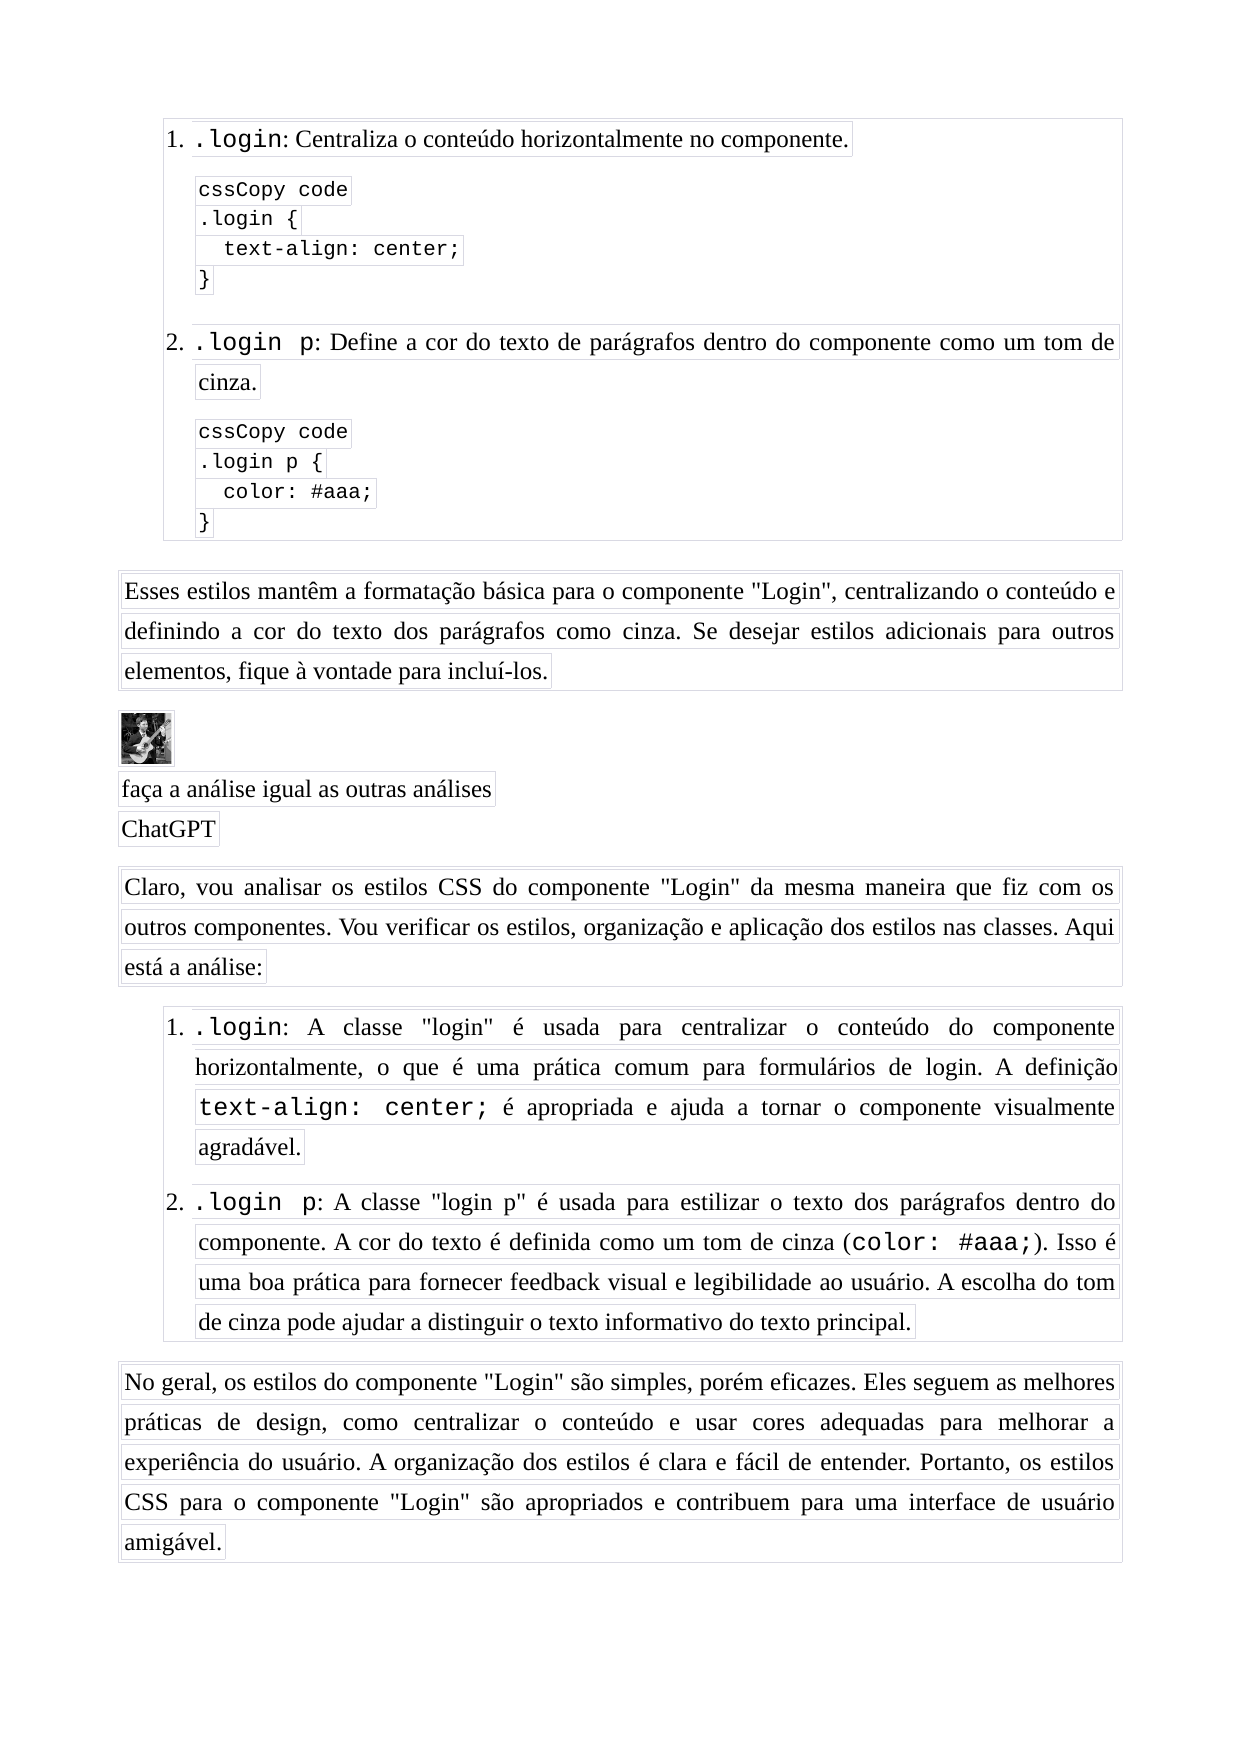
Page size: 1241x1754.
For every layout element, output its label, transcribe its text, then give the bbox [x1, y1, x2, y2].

text Esses estilos mantêm a formatação básica para o componente "Login", centralizando o conteúdo e definindo a cor do texto dos parágrafos como cinza. Se desejar estilos adicionais para outros elementos, fique à vontade para incluí-los. [119, 571, 1122, 690]
list [164, 262, 195, 294]
list color: #aaa; [327, 475, 1122, 504]
list [302, 202, 1122, 232]
list [164, 445, 195, 475]
list .login: A classe "login" é usada para centralizar o conteúdo do componente horizontalmente, o que é uma prática comum para formulários de login. A definição text-align: center; é apropriada e ajuda a tornar o componente visualmente agradável. [164, 1007, 1122, 1164]
list text-align: center; [164, 232, 195, 262]
list cssCopy code [164, 416, 1122, 445]
list .login p: A classe "login p" é usada para estilizar o texto dos parágrafos dentro do componente. A cor do texto é definida como um tom de cinza (color: #aaa;). Isso é uma boa prática para fornecer feedback visual e legibilidade ao usuário. A escolha do tom de cinza pode ajudar a distinguir o texto informativo do texto principal. [164, 1181, 1122, 1341]
list .login: Centraliza o conteúdo horizontalmente no componente. [164, 119, 1122, 156]
list .login { [196, 206, 301, 232]
list cssCopy code [164, 173, 1122, 202]
text [220, 811, 1122, 846]
list color: #aaa; [164, 475, 195, 504]
text ChatGPT [119, 812, 219, 846]
list [214, 262, 1122, 294]
picture [121, 713, 172, 764]
list text-align: center; [302, 232, 1122, 262]
text faça a análise igual as outras análises [119, 772, 495, 806]
list } [196, 266, 213, 294]
text No geral, os estilos do componente "Login" são simples, porém eficazes. Eles seguem as melhores práticas de design, como centralizar o conteúdo e usar cores adequadas para melhorar a experiência do usuário. A organização dos estilos é clara e fácil de entender. Portanto, os estilos CSS para o componente "Login" são apropriados e contribuem para uma interface de usuário amigável. [119, 1362, 1122, 1562]
text Claro, vou analisar os estilos CSS do componente "Login" da mesma maneira que fiz com os outros componentes. Vou verificar os estilos, organização e aplicação dos estilos nas classes. Aqui está a análise: [119, 867, 1122, 986]
list [327, 445, 1122, 475]
list .login p { [196, 449, 326, 475]
list } [164, 504, 1122, 540]
list text-align: center; [196, 236, 463, 262]
list .login p: Define a cor do texto de parágrafos dentro do componente como um tom de cinza. [164, 321, 1122, 399]
text [496, 771, 1122, 806]
list color: #aaa; [196, 479, 376, 504]
list [164, 202, 195, 232]
